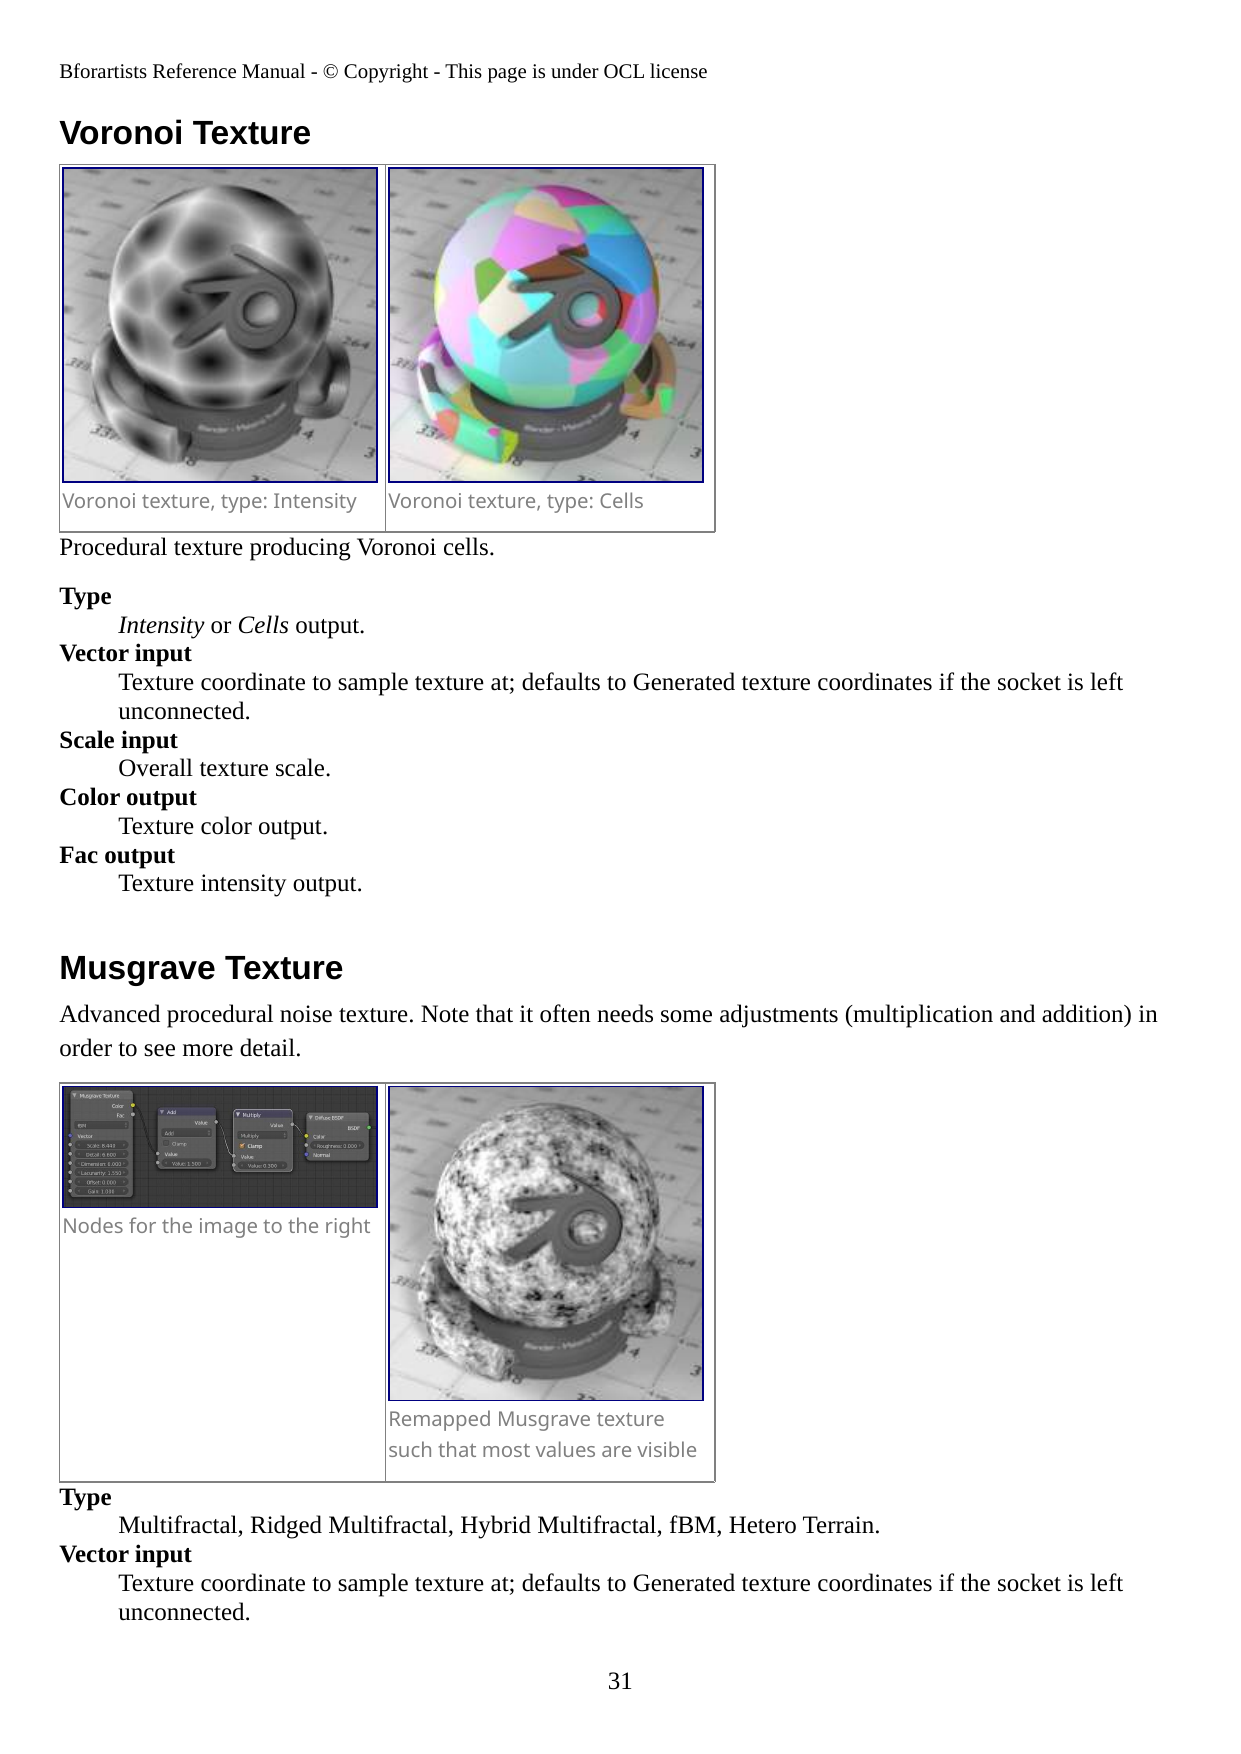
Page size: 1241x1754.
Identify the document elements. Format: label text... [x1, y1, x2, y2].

picture [390, 169, 702, 481]
text Advanced procedural noise texture. Note that it often needs some adjustments (multiplication and addition) in order to see more detail. [59, 999, 1181, 1062]
list Texture intensity output. [118, 868, 1181, 897]
picture [64, 169, 376, 481]
subtitle Fac output [59, 840, 1181, 868]
picture [390, 1087, 702, 1400]
subtitle Vector input [59, 638, 1181, 667]
subtitle Vector input [59, 1539, 1181, 1568]
list Intensity or Cells output. [118, 610, 1181, 638]
subtitle Type [59, 1482, 1181, 1510]
list Overall texture scale. [118, 753, 1181, 782]
subtitle Color output [59, 782, 1181, 811]
picture [64, 1087, 376, 1207]
table_header Voronoi texture, type: Cells [386, 165, 714, 531]
list Texture color output. [118, 811, 1181, 840]
list Multifractal, Ridged Multifractal, Hybrid Multifractal, fBM, Hetero Terrain. [118, 1510, 1181, 1539]
subtitle Type [59, 581, 1181, 610]
list Texture coordinate to sample texture at; defaults to Generated texture coordinates if the socket is left unconnected. [118, 667, 1181, 725]
table_header Voronoi texture, type: Intensity [60, 165, 385, 531]
list Texture coordinate to sample texture at; defaults to Generated texture coordinates if the socket is left unconnected. [118, 1568, 1181, 1625]
table_header Remapped Musgrave texture such that most values are visible [386, 1084, 714, 1481]
text Procedural texture producing Voronoi cells. [59, 532, 1181, 561]
subtitle Voronoi Texture [59, 113, 1181, 151]
table_header Nodes for the image to the right [60, 1084, 385, 1481]
subtitle Scale input [59, 725, 1181, 753]
subtitle Musgrave Texture [59, 947, 1181, 986]
